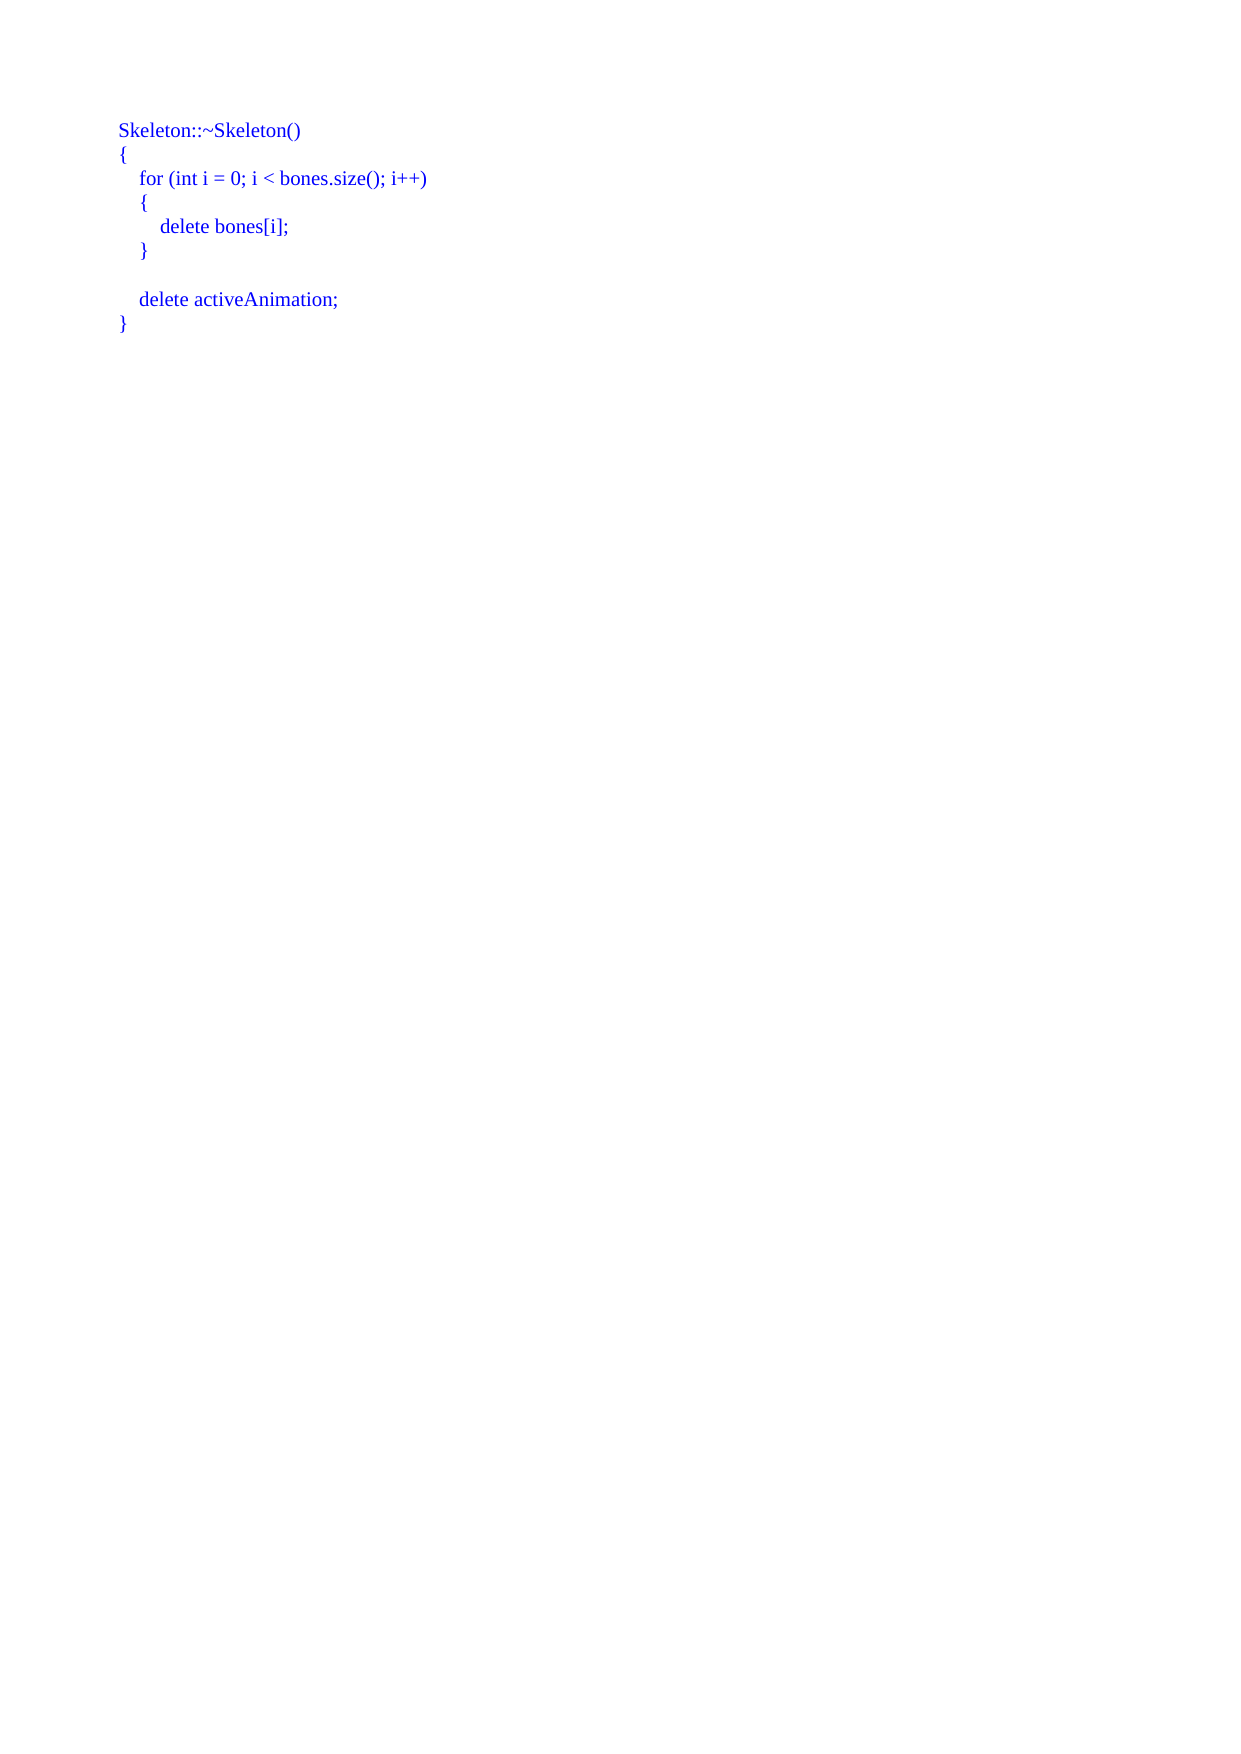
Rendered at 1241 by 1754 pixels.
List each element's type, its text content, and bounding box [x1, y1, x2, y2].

text { [118, 142, 1122, 166]
text } [118, 238, 1122, 262]
text } [118, 311, 1122, 335]
text for (int i = 0; i < bones.size(); i++) [118, 166, 1122, 190]
text { [118, 190, 1122, 214]
text delete bones[i]; [118, 214, 1122, 238]
text delete activeAnimation; [118, 287, 1122, 311]
text Skeleton::~Skeleton() [118, 118, 1122, 142]
